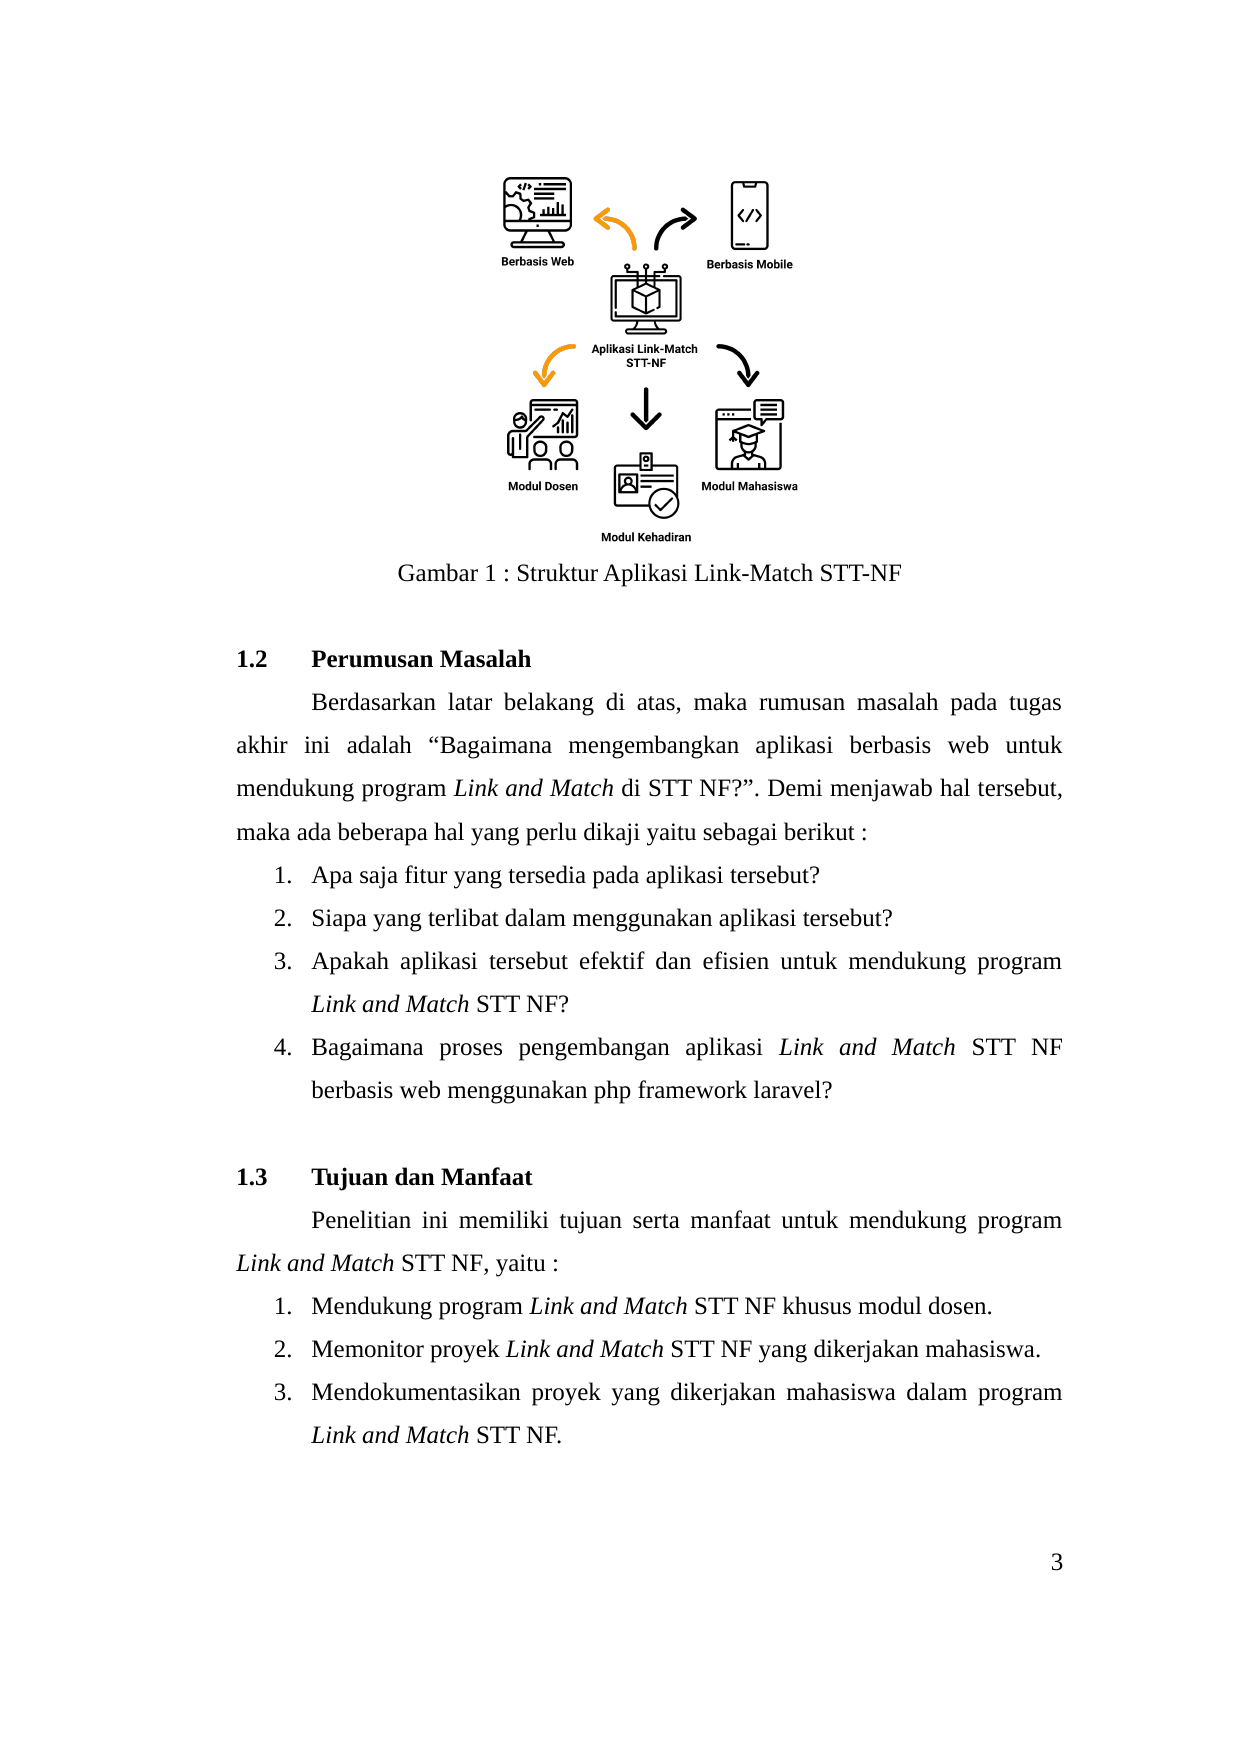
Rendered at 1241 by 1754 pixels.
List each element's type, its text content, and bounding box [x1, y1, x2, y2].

list Bagaimana proses pengembangan aplikasi Link and Match STT NF berbasis web menggunakan php framework laravel? [274, 1032, 1063, 1104]
list Mendukung program Link and Match STT NF khusus modul dosen. [274, 1291, 1063, 1320]
text Gambar 1 : Struktur Aplikasi Link-Match STT-NF [236, 558, 1063, 587]
list Apa saja fitur yang tersedia pada aplikasi tersebut? [274, 860, 1063, 888]
list Siapa yang terlibat dalam menggunakan aplikasi tersebut? [274, 903, 1063, 932]
list Mendokumentasikan proyek yang dikerjakan mahasiswa dalam program Link and Match STT NF. [274, 1377, 1063, 1449]
text Berdasarkan latar belakang di atas, maka rumusan masalah pada tugas akhir ini adalah “Bagaimana mengembangkan aplikasi berbasis web untuk mendukung program Link and Match di STT NF?”. Demi menjawab hal tersebut, maka ada beberapa hal yang perlu dikaji yaitu sebagai berikut : [236, 687, 1063, 845]
list Memonitor proyek Link and Match STT NF yang dikerjakan mahasiswa. [274, 1334, 1063, 1363]
picture [501, 177, 798, 544]
subtitle 1.2 Perumusan Masalah [236, 644, 1063, 673]
list Apakah aplikasi tersebut efektif dan efisien untuk mendukung program Link and Match STT NF? [274, 946, 1063, 1018]
subtitle 1.3 Tujuan dan Manfaat [236, 1162, 1063, 1190]
text Penelitian ini memiliki tujuan serta manfaat untuk mendukung program Link and Match STT NF, yaitu : [236, 1205, 1063, 1277]
